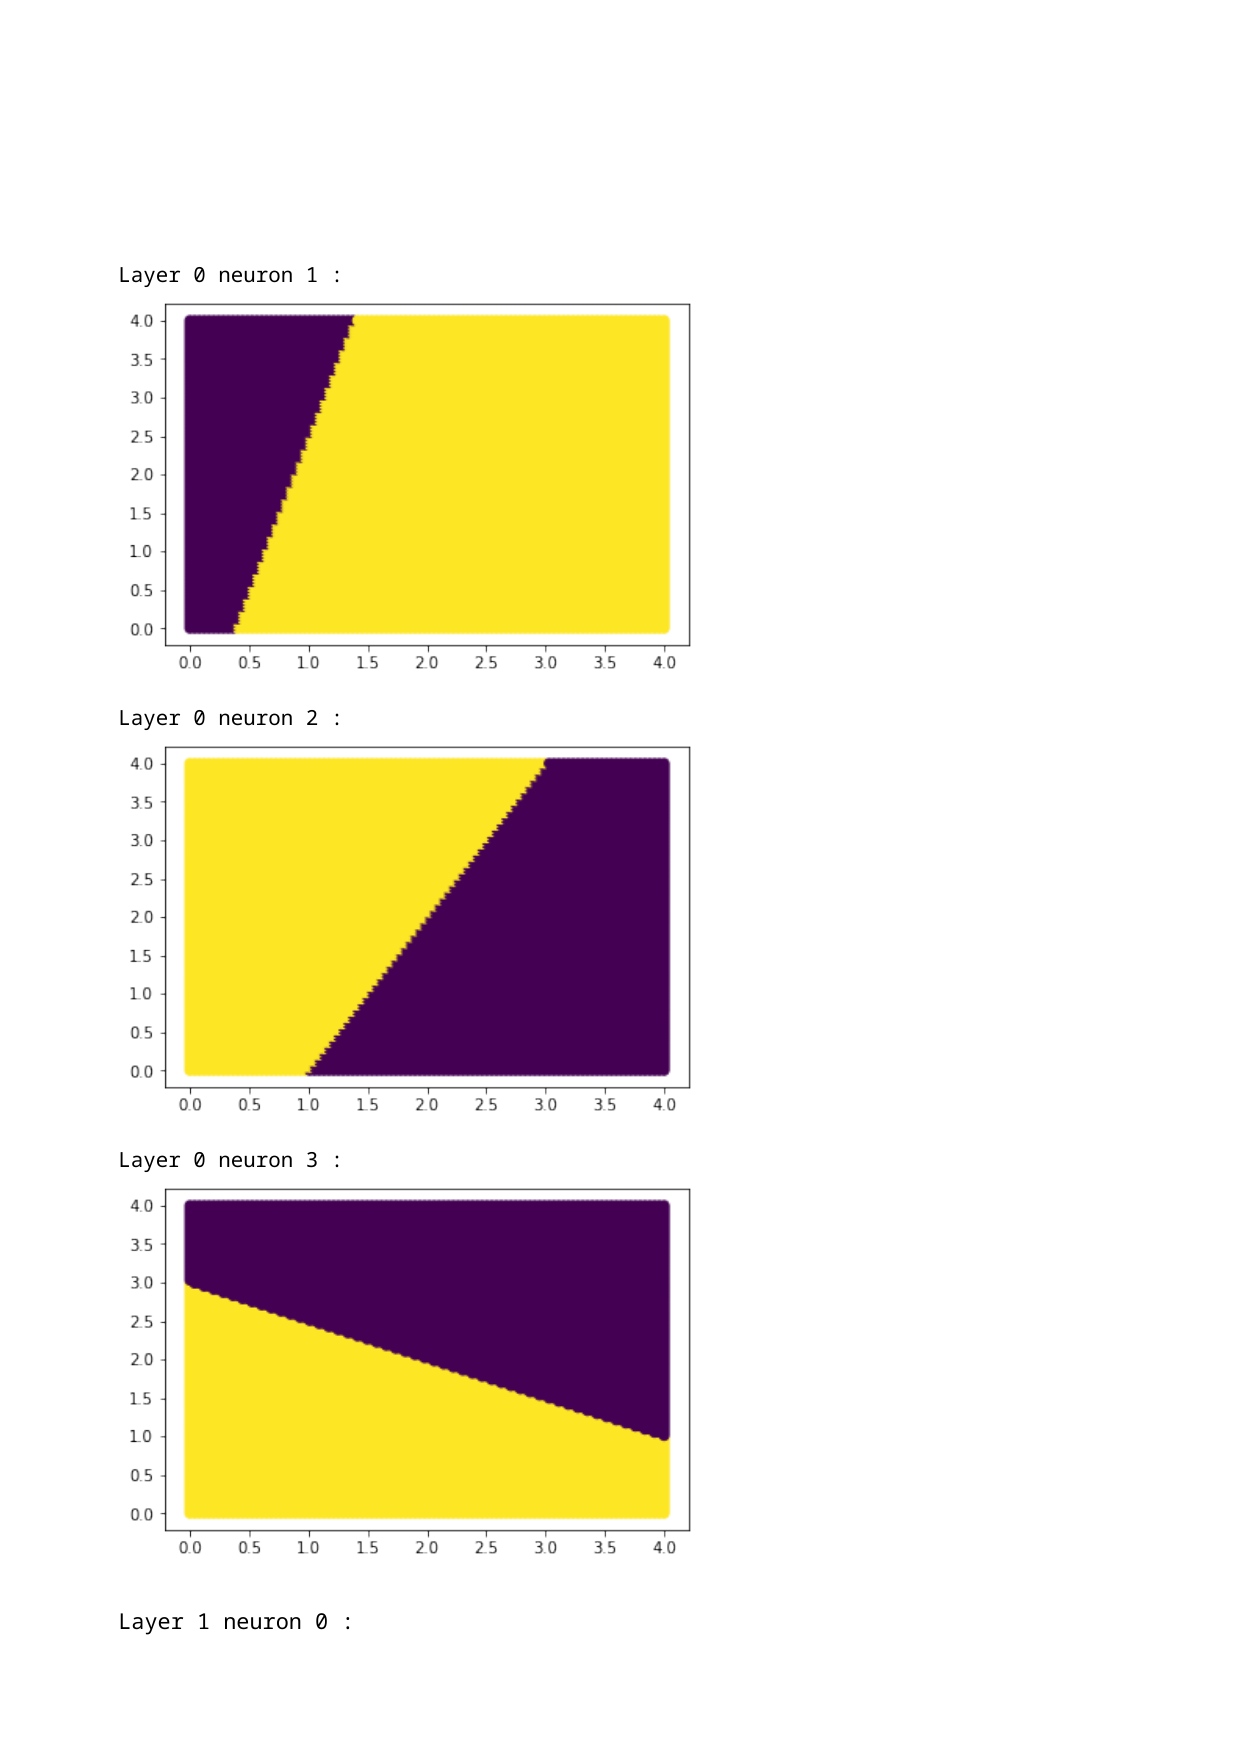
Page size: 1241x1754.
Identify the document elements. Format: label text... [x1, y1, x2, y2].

text Layer 0 neuron 3 : [118, 1145, 1122, 1174]
text Layer 1 neuron 0 : [118, 1606, 1122, 1635]
picture [118, 731, 704, 1125]
picture [118, 288, 704, 683]
text Layer 0 neuron 1 : [118, 260, 1122, 289]
picture [118, 1173, 704, 1568]
text Layer 0 neuron 2 : [118, 703, 1122, 731]
